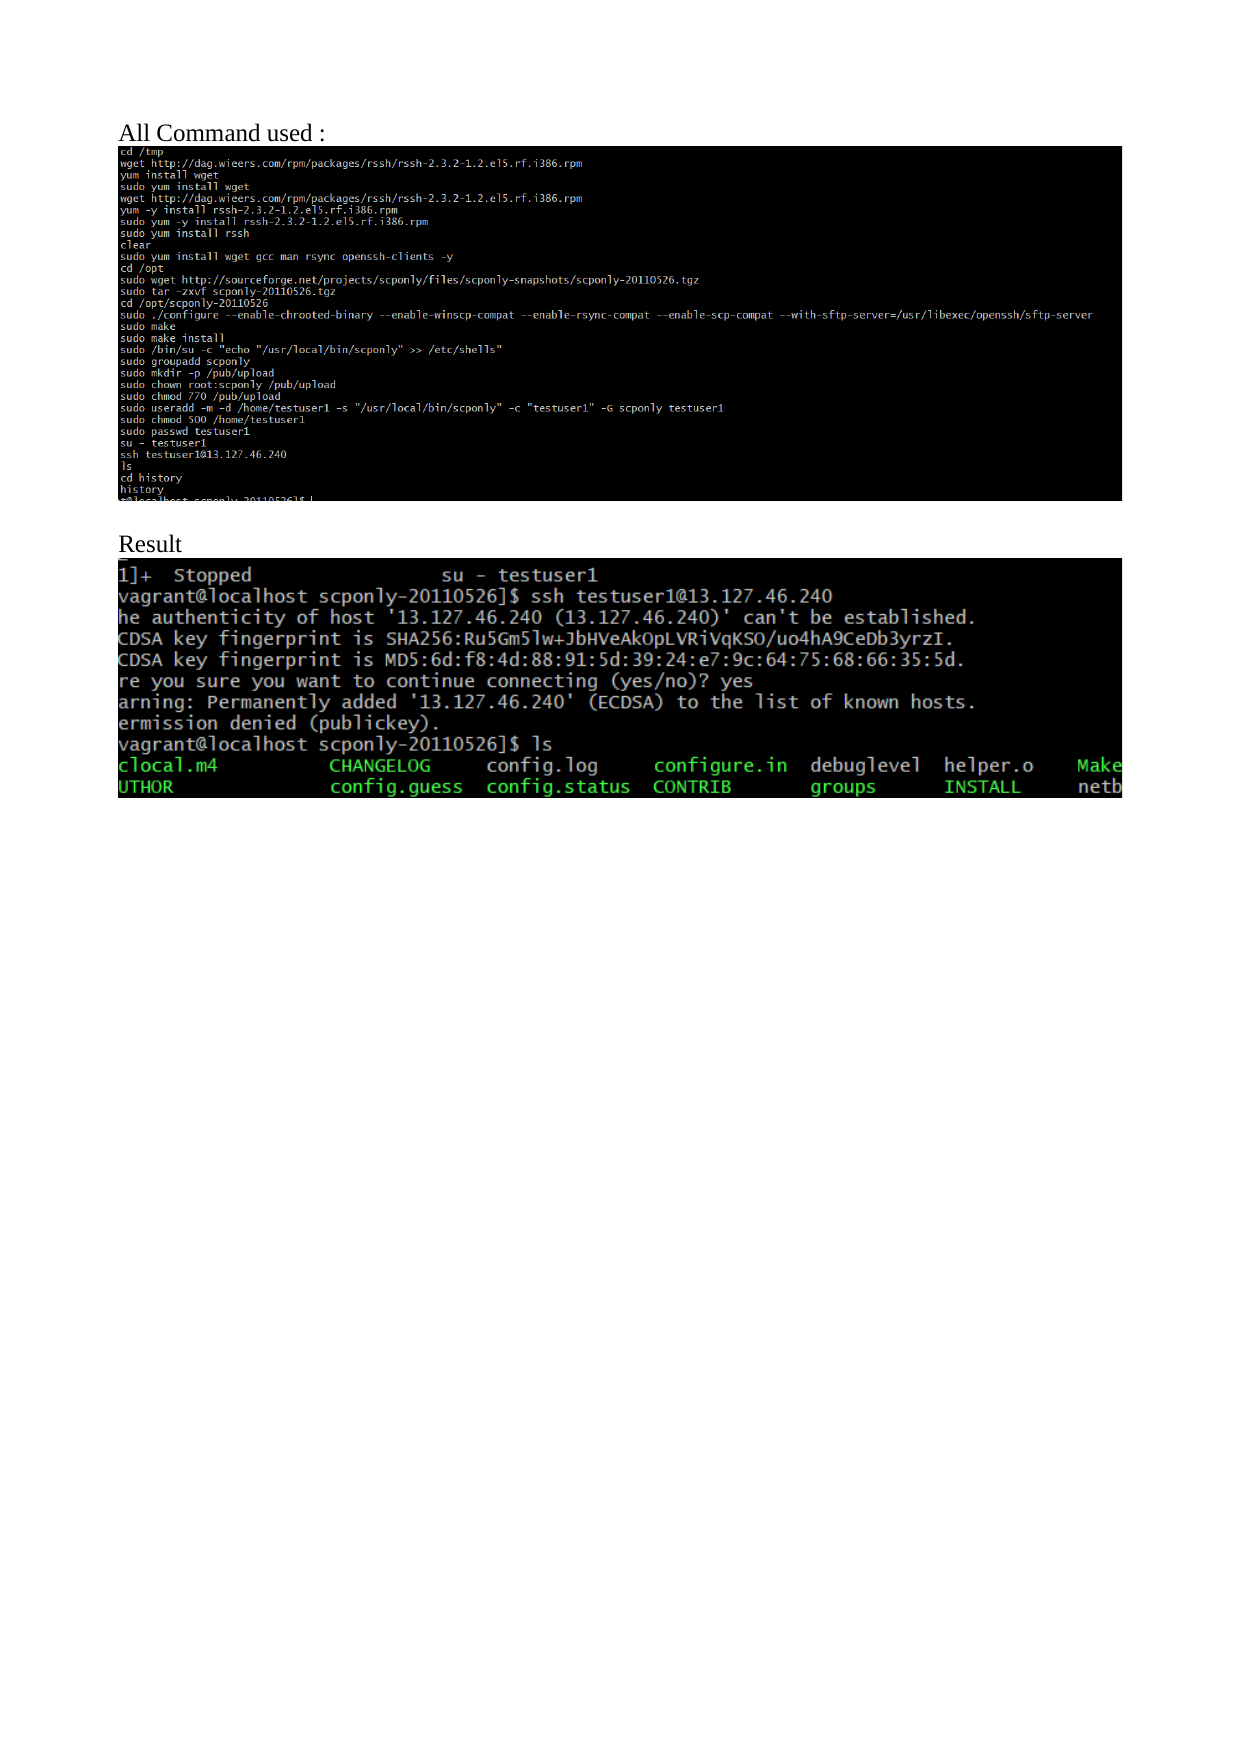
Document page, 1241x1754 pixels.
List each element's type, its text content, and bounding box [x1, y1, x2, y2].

picture [118, 558, 1123, 798]
text All Command used : [118, 118, 1122, 146]
text Result [118, 529, 1122, 558]
picture [118, 146, 1123, 501]
